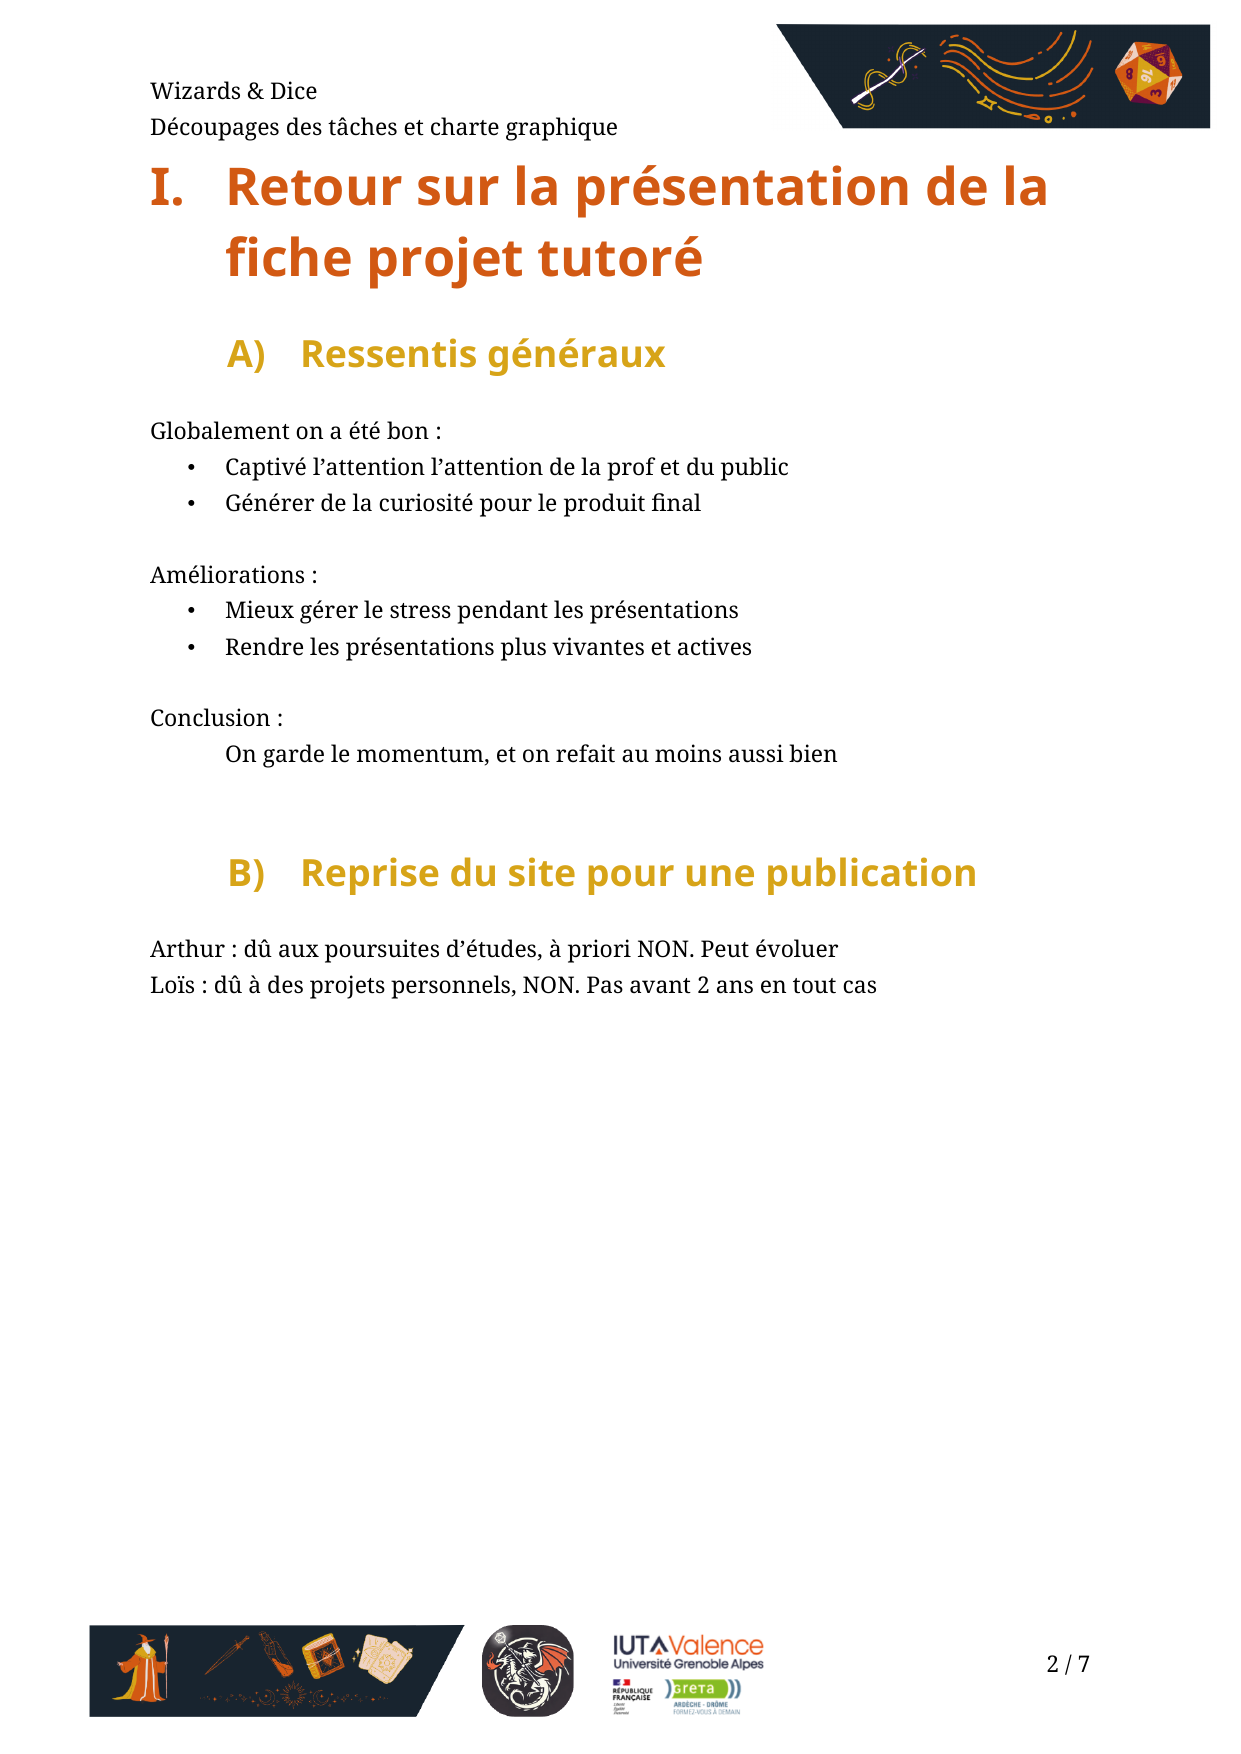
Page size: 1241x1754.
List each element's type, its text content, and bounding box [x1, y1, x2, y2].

subtitle Reprise du site pour une publication [227, 846, 1090, 897]
text Loïs : dû à des projets personnels, NON. Pas avant 2 ans en tout cas [150, 969, 1090, 1000]
text Conclusion : [150, 702, 1090, 733]
text On garde le momentum, et on refait au moins aussi bien [150, 738, 1090, 769]
picture [771, 21, 1218, 131]
text Globalement on a été bon : [150, 415, 1090, 446]
list Rendre les présentations plus vivantes et actives [187, 630, 1090, 662]
list Captivé l’attention l’attention de la prof et du public [187, 451, 1090, 482]
list Mieux gérer le stress pendant les présentations [187, 594, 1090, 626]
subtitle Retour sur la présentation de la fiche projet tutoré [150, 150, 1090, 292]
picture [81, 1614, 788, 1726]
subtitle Ressentis généraux [227, 328, 1090, 379]
text Arthur : dû aux poursuites d’études, à priori NON. Peut évoluer [150, 933, 1090, 964]
list Générer de la curiosité pour le produit final [187, 487, 1090, 518]
text Améliorations : [150, 558, 1090, 590]
